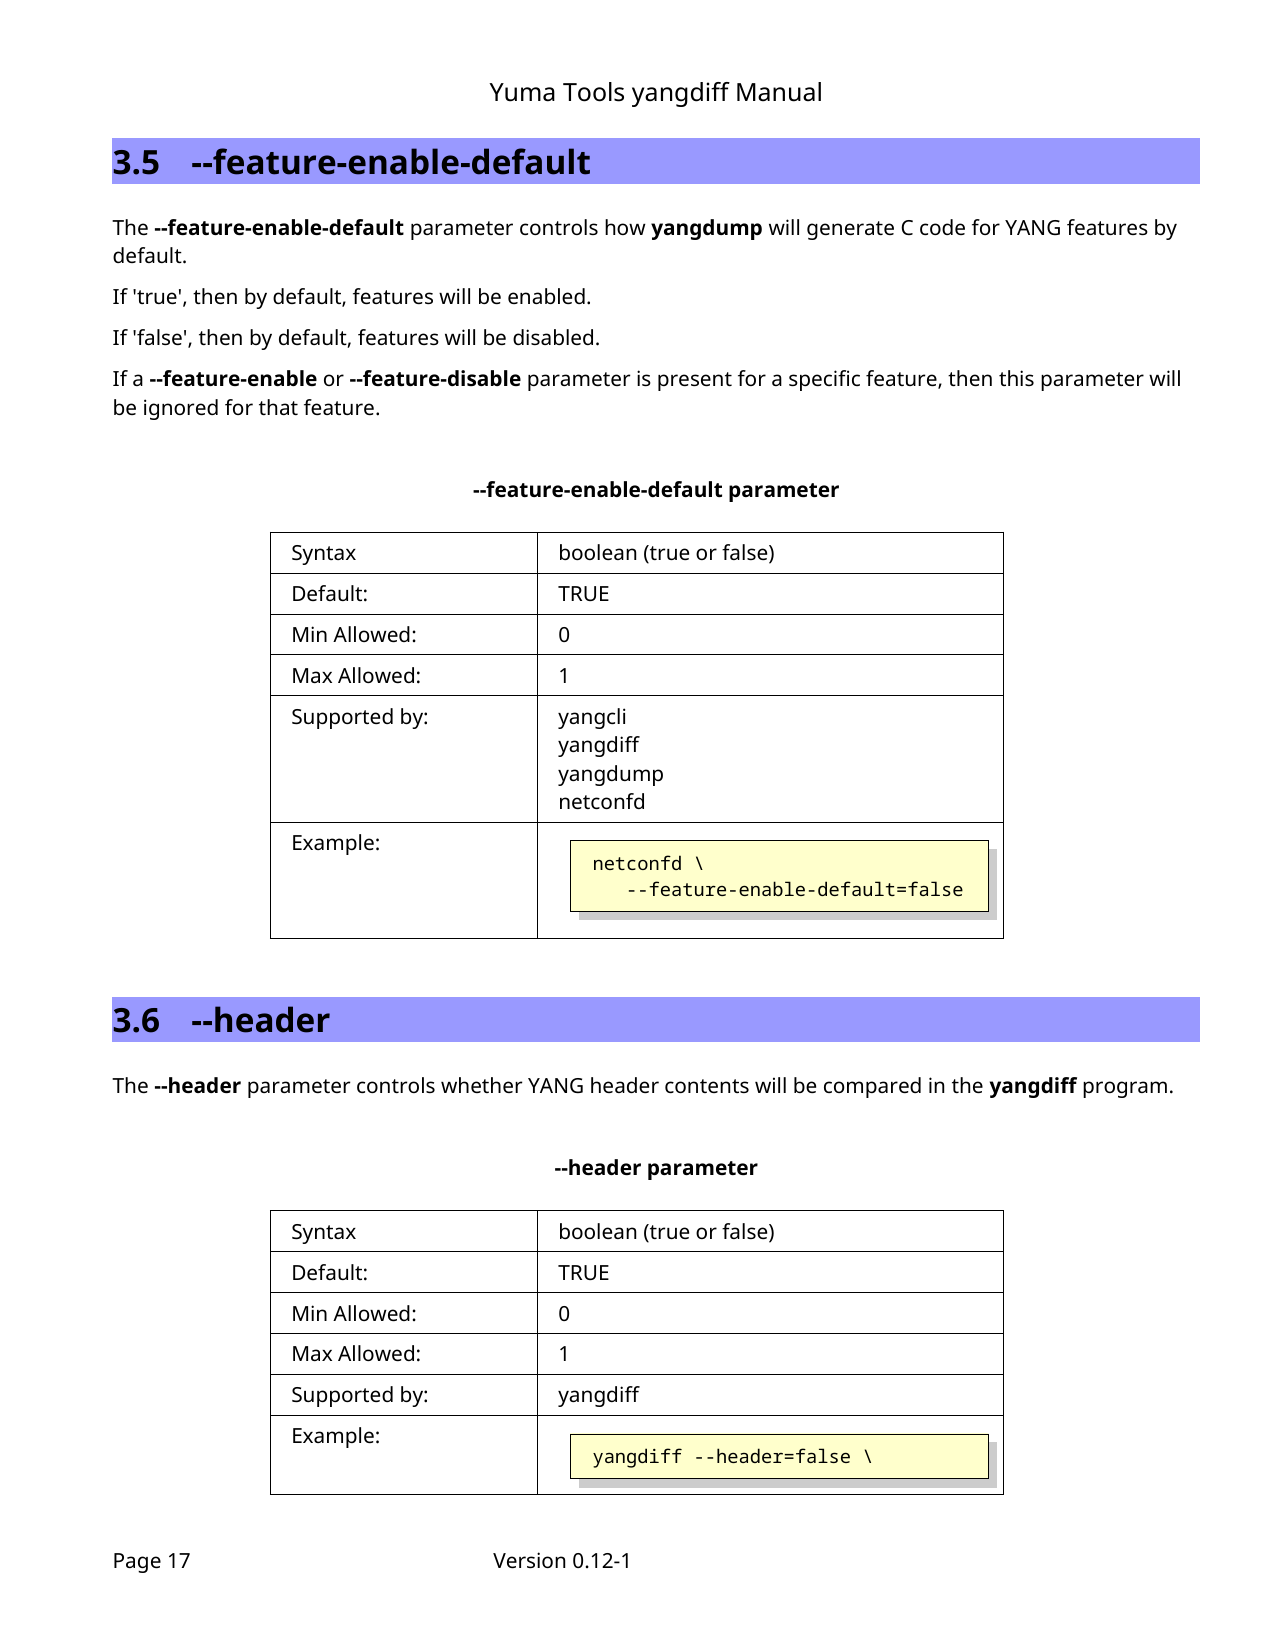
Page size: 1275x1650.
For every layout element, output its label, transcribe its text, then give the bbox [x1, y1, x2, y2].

table_cell yangdiff [538, 1375, 1003, 1415]
table_cell Supported by: [271, 696, 537, 822]
text If a --feature-enable or --feature-disable parameter is present for a specific feature, then this parameter will be ignored for that feature. [112, 364, 1200, 421]
table_cell Min Allowed: [271, 615, 537, 654]
table_header boolean (true or false) [538, 1211, 1003, 1251]
subtitle --feature-enable-default [112, 138, 1200, 184]
table_cell Min Allowed: [271, 1293, 537, 1333]
table_cell yangcli yangdiff yangdump netconfd [538, 696, 1003, 822]
text The --feature-enable-default parameter controls how yangdump will generate C code for YANG features by default. [112, 213, 1200, 270]
table_cell Supported by: [271, 1375, 537, 1415]
text The --header parameter controls whether YANG header contents will be compared in the yangdiff program. [112, 1071, 1200, 1100]
table_header Syntax [271, 1211, 537, 1251]
table_cell 0 [538, 615, 1003, 654]
subtitle --header parameter [127, 1153, 1185, 1182]
table_header Syntax [271, 533, 537, 572]
table_cell Max Allowed: [271, 1334, 537, 1374]
table_cell 1 [538, 655, 1003, 695]
table_cell Max Allowed: [271, 655, 537, 695]
text If 'true', then by default, features will be enabled. [112, 282, 1200, 311]
table_cell TRUE [538, 574, 1003, 613]
table_cell TRUE [538, 1252, 1003, 1292]
table_cell netconfd \ --feature-enable-default=false [538, 823, 1003, 938]
subtitle --header [112, 997, 1200, 1042]
table_cell 1 [538, 1334, 1003, 1374]
table_header boolean (true or false) [538, 533, 1003, 572]
table_cell Example: [271, 1416, 537, 1494]
table_cell yangdiff --header=false \ [538, 1416, 1003, 1494]
table_cell Example: [271, 823, 537, 938]
text If 'false', then by default, features will be disabled. [112, 323, 1200, 352]
table_cell 0 [538, 1293, 1003, 1333]
table_cell Default: [271, 1252, 537, 1292]
table_cell Default: [271, 574, 537, 613]
subtitle --feature-enable-default parameter [127, 475, 1185, 503]
